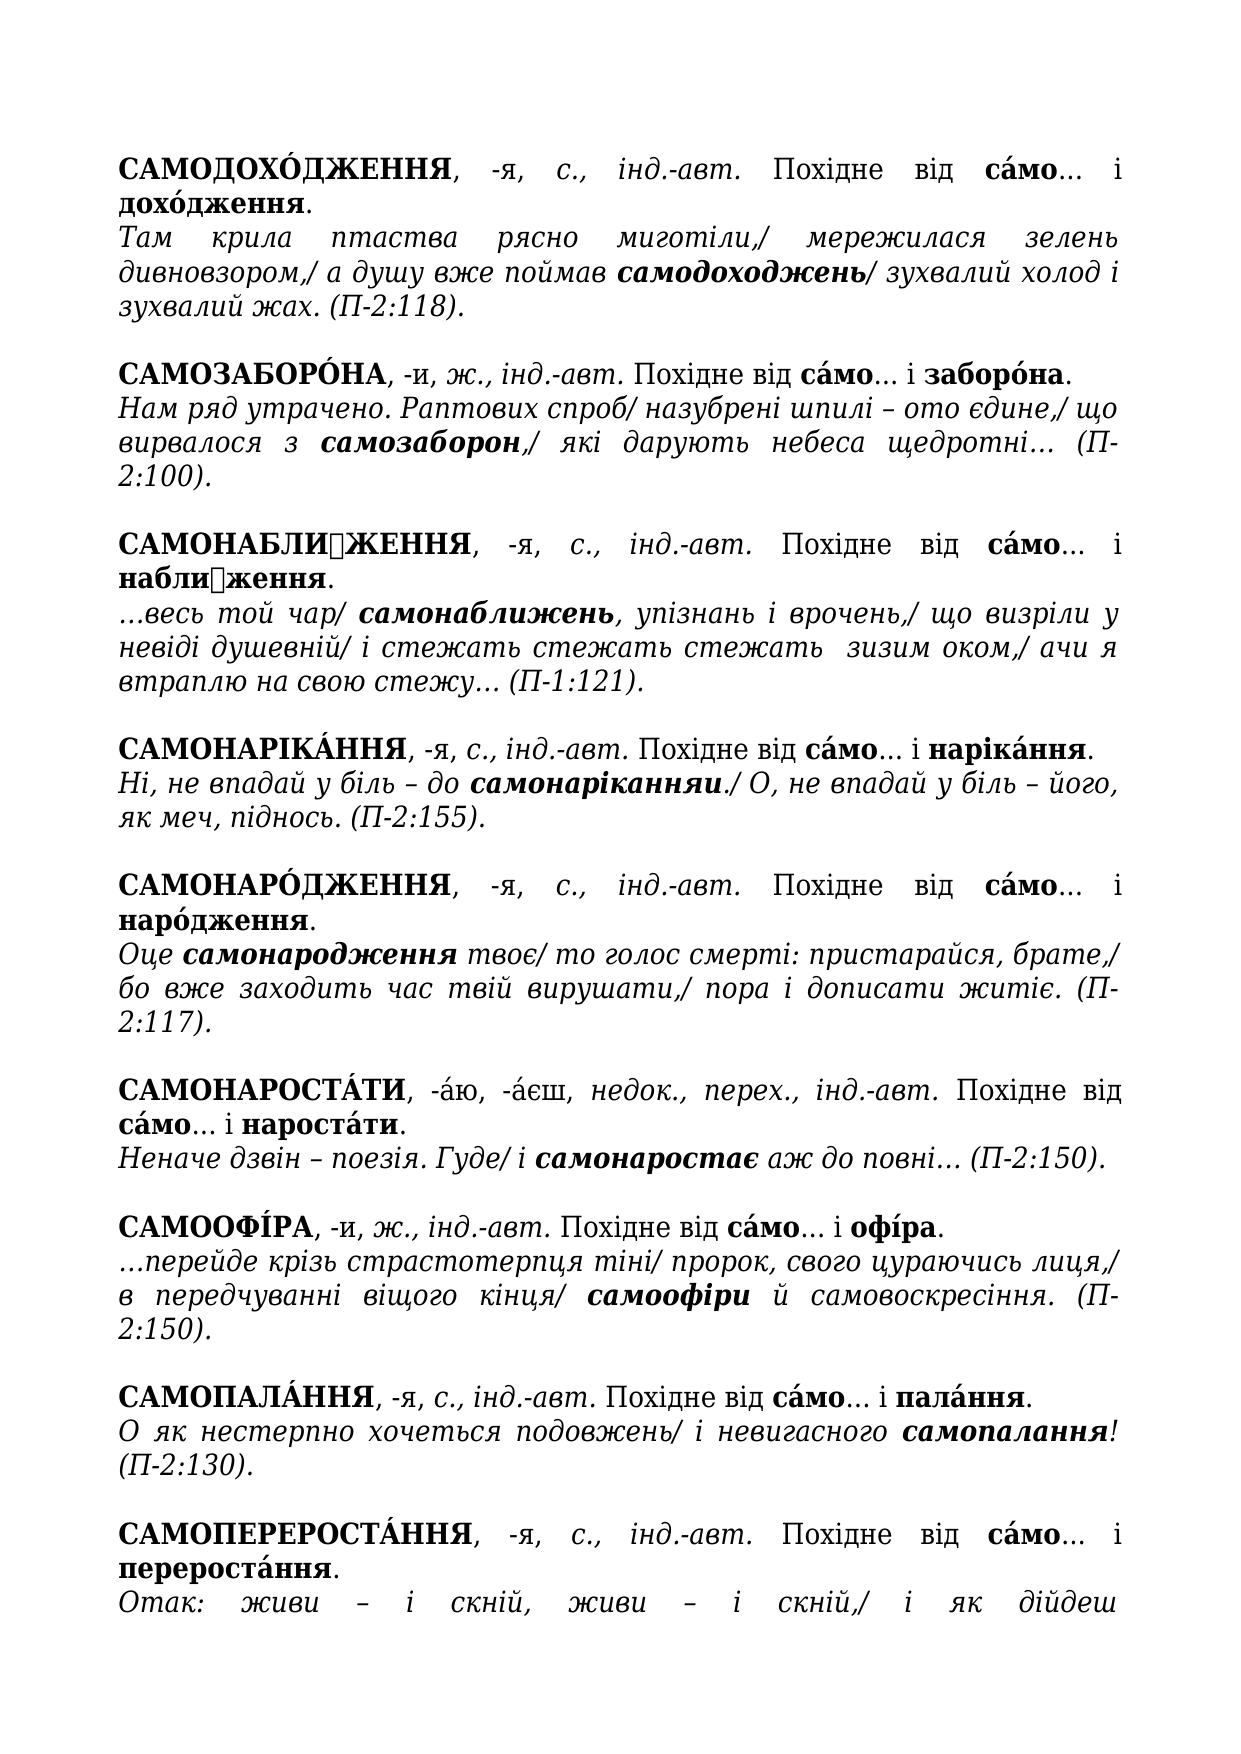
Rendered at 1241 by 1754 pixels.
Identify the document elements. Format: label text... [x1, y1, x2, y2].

text Самонаростáти, -áю, -áєш, недок., перех., інд.-авт. Похідне від сáмо... і наростáти. [118, 1073, 1122, 1142]
text Самодохóдження, -я, с., інд.-авт. Похідне від сáмо... і дохóдження. [118, 152, 1122, 221]
text Самоофíра, -и, ж., інд.-авт. Похідне від сáмо... і офíра. [118, 1210, 1122, 1244]
text О як нестерпно хочеться подовжень/ і невигасного самопалання! (П-2:130). [118, 1414, 1122, 1483]
text Самонарікáння, -я, с., інд.-авт. Похідне від сáмо... і нарікáння. [118, 732, 1122, 766]
text Неначе дзвін – поезія. Гуде/ і самонаростає аж до повні… (П-2:150). [118, 1142, 1122, 1176]
text Самопереростáння, -я, с., інд.-авт. Похідне від сáмо... і переростáння. [118, 1517, 1122, 1585]
text Ні, не впадай у біль – до самонаріканняи./ О, не впадай у біль – його, як меч, піднось. (П-2:155). [118, 766, 1122, 834]
text Самозаборóна, -и, ж., інд.-авт. Похідне від сáмо... і заборóна. [118, 357, 1122, 391]
text …весь той чар/ самонаближень, упізнань і врочень,/ що визріли у невіді душевній/ і стежать стежать стежать зизим оком,/ ачи я втраплю на свою стежу… (П-1:121). [118, 596, 1122, 698]
text Самонаближення, -я, с., інд.-авт. Похідне від сáмо... і наближення. [118, 527, 1122, 596]
text Отак: живи – і скній, живи – і скній,/ і як дійдеш [118, 1585, 1122, 1619]
text Оце самонародження твоє/ то голос смерті: пристарайся, брате,/ бо вже заходить час твій вирушати,/ пора і дописати житіє. (П-2:117). [118, 937, 1122, 1039]
text …перейде крізь страстотерпця тіні/ пророк, свого цураючись лиця,/ в передчуванні віщого кінця/ самоофіри й самовоскресіння. (П-2:150). [118, 1244, 1122, 1346]
text Самопалáння, -я, с., інд.-авт. Похідне від сáмо... і палáння. [118, 1380, 1122, 1414]
text Нам ряд утрачено. Раптових спроб/ назубрені шпилі – ото єдине,/ що вирвалося з самозаборон,/ які дарують небеса щедротні… (П-2:100). [118, 391, 1122, 493]
text Там крила птаства рясно миготіли,/ мережилася зелень дивновзором,/ а душу вже поймав самодоходжень/ зухвалий холод і зухвалий жах. (П-2:118). [118, 221, 1122, 323]
text Самонарóдження, -я, с., інд.-авт. Похідне від сáмо... і нарóдження. [118, 868, 1122, 937]
